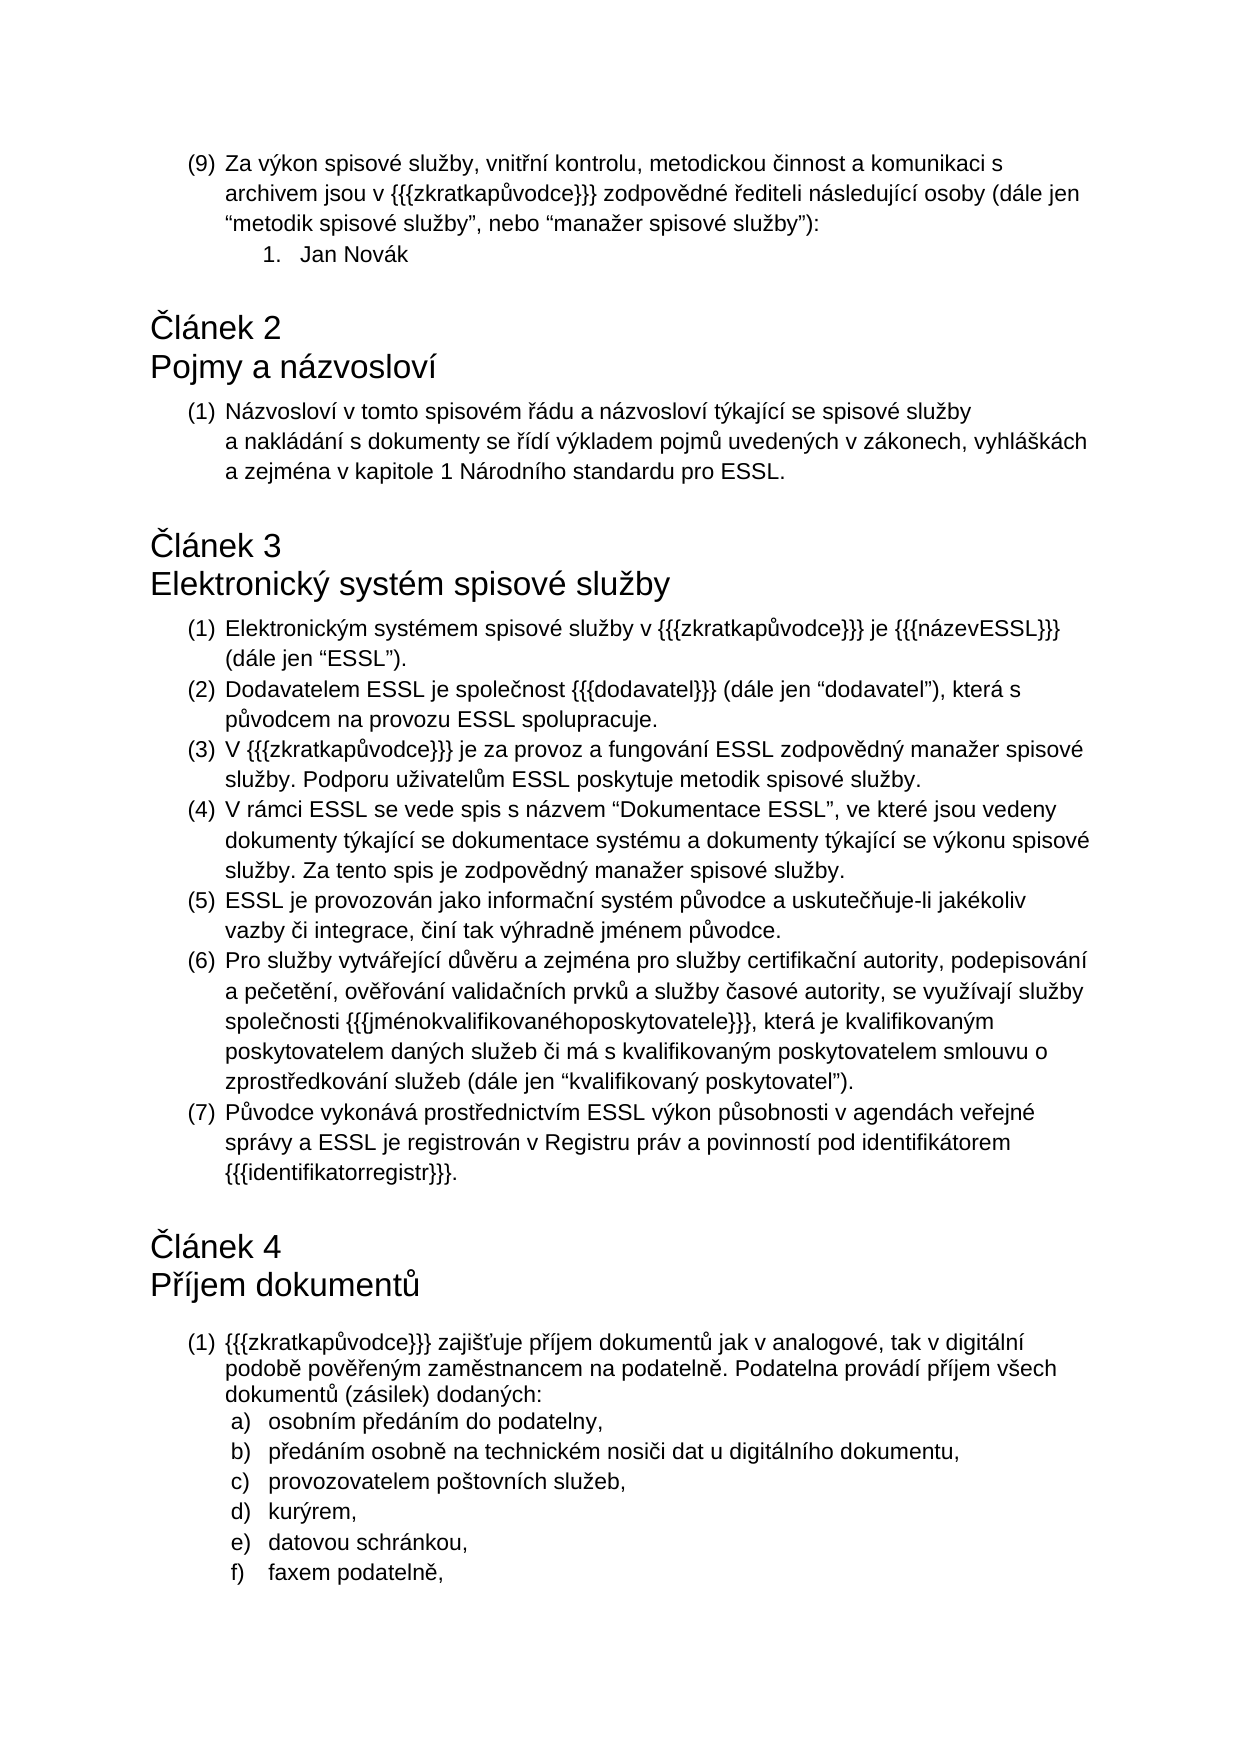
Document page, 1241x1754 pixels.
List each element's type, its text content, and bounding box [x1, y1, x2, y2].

list Dodavatelem ESSL je společnost {{{dodavatel}}} (dále jen “dodavatel”), která s původcem na provozu ESSL spolupracuje. [187, 676, 1090, 732]
list {{{zkratkapůvodce}}} zajišťuje příjem dokumentů jak v analogové, tak v digitální podobě pověřeným zaměstnancem na podatelně. Podatelna provádí příjem všech dokumentů (zásilek) dodaných: [187, 1328, 1090, 1408]
list faxem podatelně, [231, 1559, 1090, 1585]
list Za výkon spisové služby, vnitřní kontrolu, metodickou činnost a komunikaci s archivem jsou v {{{zkratkapůvodce}}} zodpovědné řediteli následující osoby (dále jen “metodik spisové služby”, nebo “manažer spisové služby”): [187, 150, 1090, 237]
list předáním osobně na technickém nosiči dat u digitálního dokumentu, [231, 1438, 1090, 1464]
list datovou schránkou, [231, 1528, 1090, 1555]
list Elektronickým systémem spisové služby v {{{zkratkapůvodce}}} je {{{názevESSL}}} (dále jen “ESSL”). [187, 615, 1090, 672]
list V rámci ESSL se vede spis s názvem “Dokumentace ESSL”, ve které jsou vedeny dokumenty týkající se dokumentace systému a dokumenty týkající se výkonu spisové služby. Za tento spis je zodpovědný manažer spisové služby. [187, 796, 1090, 883]
list V {{{zkratkapůvodce}}} je za provoz a fungování ESSL zodpovědný manažer spisové služby. Podporu uživatelům ESSL poskytuje metodik spisové služby. [187, 736, 1090, 793]
subtitle Článek 4 Příjem dokumentů [150, 1227, 1090, 1303]
list Jan Novák [262, 241, 1090, 267]
list Pro služby vytvářející důvěru a zejména pro služby certifikační autority, podepisování a pečetění, ověřování validačních prvků a služby časové autority, se využívají služby společnosti {{{jménokvalifikovanéhoposkytovatele}}}, která je kvalifikovaným poskytovatelem daných služeb či má s kvalifikovaným poskytovatelem smlouvu o zprostředkování služeb (dále jen “kvalifikovaný poskytovatel”). [187, 947, 1090, 1095]
subtitle Článek 2 Pojmy a názvosloví [150, 308, 1090, 385]
list Původce vykonává prostřednictvím ESSL výkon působnosti v agendách veřejné správy a ESSL je registrován v Registru práv a povinností pod identifikátorem {{{identifikatorregistr}}}. [187, 1098, 1090, 1185]
list Názvosloví v tomto spisovém řádu a názvosloví týkající se spisové služby a nakládání s dokumenty se řídí výkladem pojmů uvedených v zákonech, vyhláškách a zejména v kapitole 1 Národního standardu pro ESSL. [187, 398, 1090, 484]
list kurýrem, [231, 1498, 1090, 1524]
subtitle Článek 3 Elektronický systém spisové služby [150, 526, 1090, 603]
list osobním předáním do podatelny, [231, 1408, 1090, 1434]
list provozovatelem poštovních služeb, [231, 1468, 1090, 1494]
list ESSL je provozován jako informační systém původce a uskutečňuje-li jakékoliv vazby či integrace, činí tak výhradně jménem původce. [187, 887, 1090, 944]
